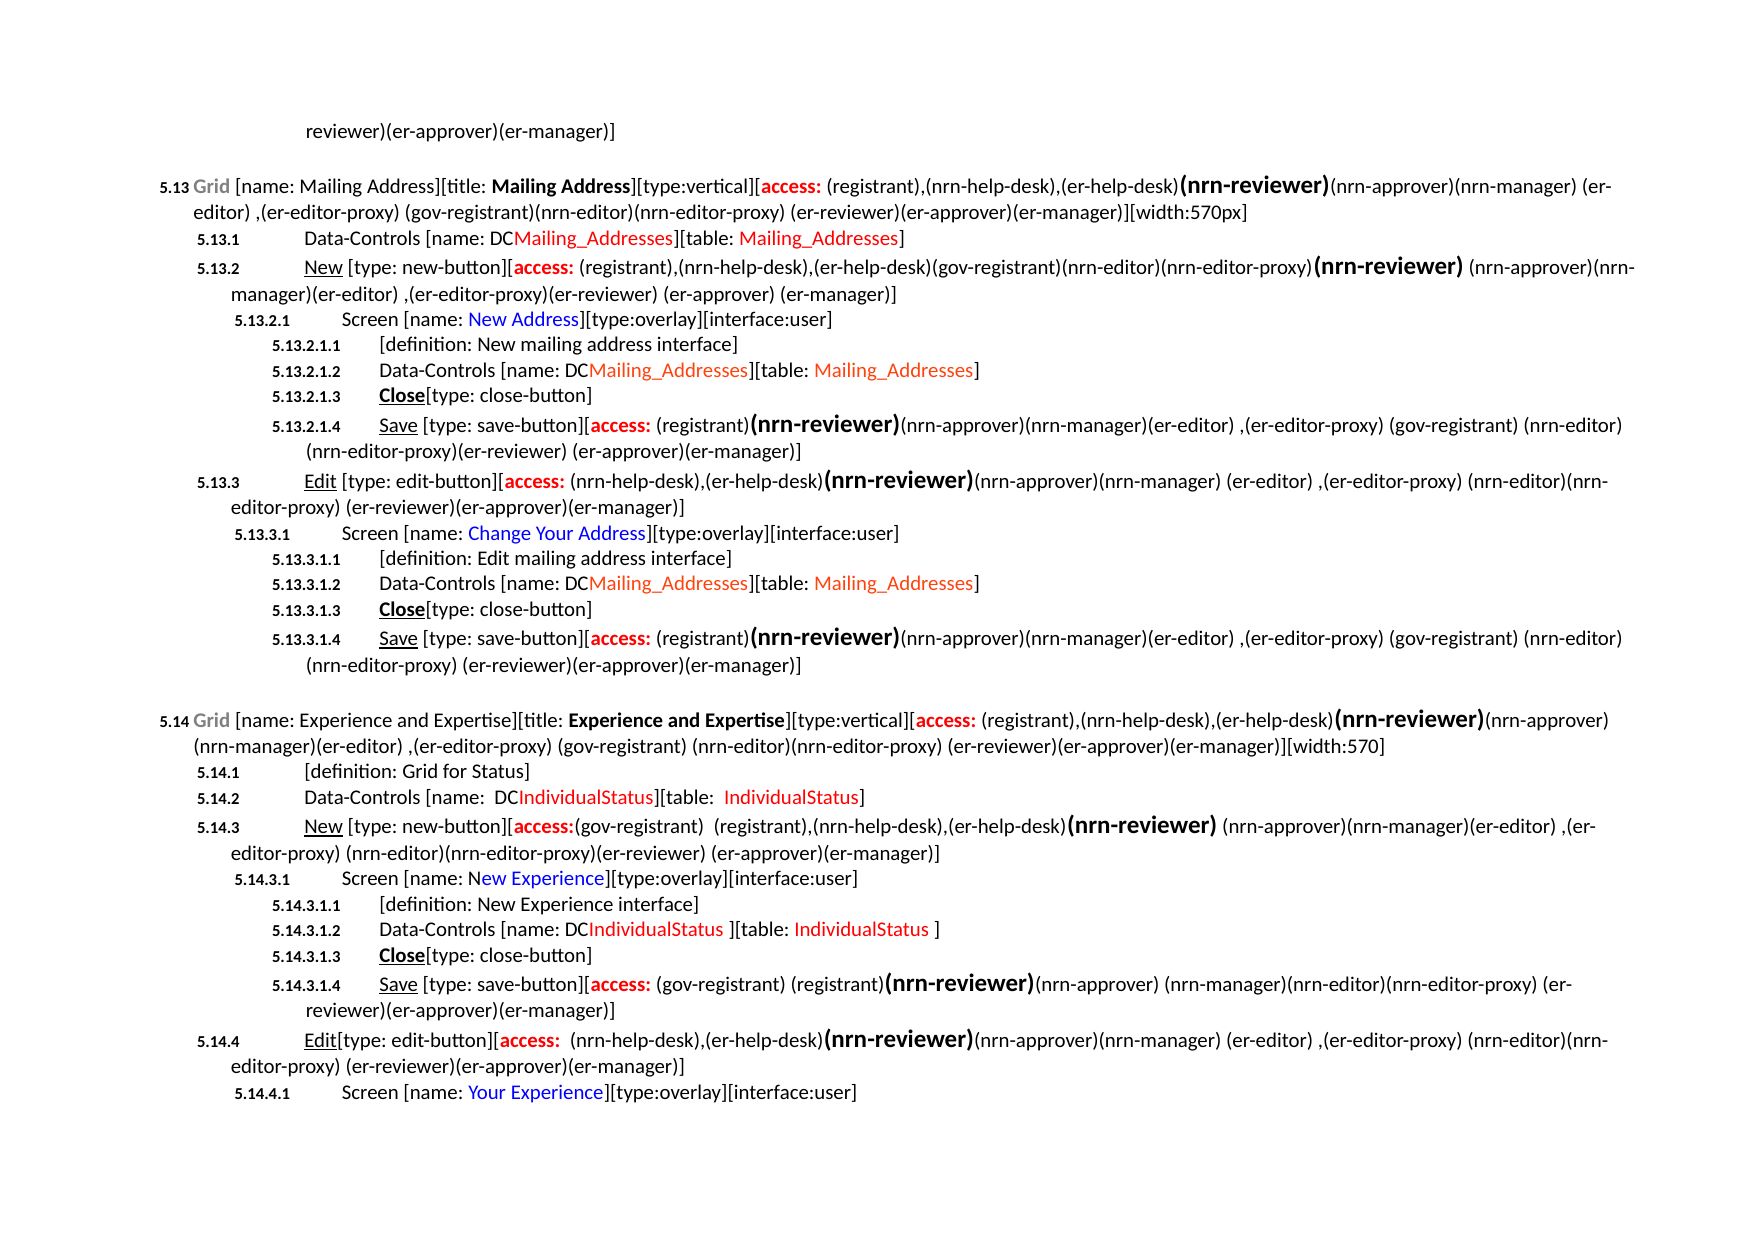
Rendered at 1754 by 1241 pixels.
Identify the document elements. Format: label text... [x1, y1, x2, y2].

list [definition: New mailing address interface] [268, 332, 1636, 357]
list reviewer)(er-approver)(er-manager)] [268, 118, 1636, 143]
list [definition: Edit mailing address interface] [268, 545, 1636, 571]
list [definition: Grid for Status] [193, 759, 1636, 784]
list New [type: new-button][access: (registrant),(nrn-help-desk),(er-help-desk)(gov-registrant)(nrn-editor)(nrn-editor-proxy)(nrn-reviewer) (nrn-approver)(nrn-manager)(er-editor) ,(er-editor-proxy)(er-reviewer) (er-approver) (er-manager)] [193, 250, 1636, 306]
list Save [type: save-button][access: (gov-registrant) (registrant)(nrn-reviewer)(nrn-approver) (nrn-manager)(nrn-editor)(nrn-editor-proxy) (er-reviewer)(er-approver)(er-manager)] [268, 967, 1636, 1023]
list Close[type: close-button] [268, 596, 1636, 621]
list Data-Controls [name: DCMailing_Addresses][table: Mailing_Addresses] [268, 357, 1636, 382]
list Edit [type: edit-button][access: (nrn-help-desk),(er-help-desk)(nrn-reviewer)(nrn-approver)(nrn-manager) (er-editor) ,(er-editor-proxy) (nrn-editor)(nrn-editor-proxy) (er-reviewer)(er-approver)(er-manager)] [193, 464, 1636, 520]
list Save [type: save-button][access: (registrant)(nrn-reviewer)(nrn-approver)(nrn-manager)(er-editor) ,(er-editor-proxy) (gov-registrant) (nrn-editor)(nrn-editor-proxy)(er-reviewer) (er-approver)(er-manager)] [268, 408, 1636, 464]
list Close[type: close-button] [268, 382, 1636, 408]
list Screen [name: New Experience][type:overlay][interface:user] [231, 866, 1636, 891]
list Data-Controls [name: DCIndividualStatus ][table: IndividualStatus ] [268, 916, 1636, 942]
list Screen [name: New Address][type:overlay][interface:user] [231, 306, 1636, 332]
list Screen [name: Change Your Address][type:overlay][interface:user] [231, 520, 1636, 545]
list Screen [name: Your Experience][type:overlay][interface:user] [231, 1079, 1636, 1104]
list Data-Controls [name: DCIndividualStatus][table: IndividualStatus] [193, 784, 1636, 809]
list Edit[type: edit-button][access: (nrn-help-desk),(er-help-desk)(nrn-reviewer)(nrn-approver)(nrn-manager) (er-editor) ,(er-editor-proxy) (nrn-editor)(nrn-editor-proxy) (er-reviewer)(er-approver)(er-manager)] [193, 1023, 1636, 1079]
list Data-Controls [name: DCMailing_Addresses][table: Mailing_Addresses] [268, 571, 1636, 596]
list Data-Controls [name: DCMailing_Addresses][table: Mailing_Addresses] [193, 225, 1636, 250]
list Grid [name: Mailing Address][title: Mailing Address][type:vertical][access: (registrant),(nrn-help-desk),(er-help-desk)(nrn-reviewer)(nrn-approver)(nrn-manager) (er-editor) ,(er-editor-proxy) (gov-registrant)(nrn-editor)(nrn-editor-proxy) (er-reviewer)(er-approver)(er-manager)][width:570px] [156, 169, 1636, 225]
list New [type: new-button][access:(gov-registrant) (registrant),(nrn-help-desk),(er-help-desk)(nrn-reviewer) (nrn-approver)(nrn-manager)(er-editor) ,(er-editor-proxy) (nrn-editor)(nrn-editor-proxy)(er-reviewer) (er-approver)(er-manager)] [193, 809, 1636, 866]
list Close[type: close-button] [268, 942, 1636, 967]
list [definition: New Experience interface] [268, 891, 1636, 916]
list Grid [name: Experience and Expertise][title: Experience and Expertise][type:vertical][access: (registrant),(nrn-help-desk),(er-help-desk)(nrn-reviewer)(nrn-approver) (nrn-manager)(er-editor) ,(er-editor-proxy) (gov-registrant) (nrn-editor)(nrn-editor-proxy) (er-reviewer)(er-approver)(er-manager)][width:570] [156, 703, 1636, 759]
list Save [type: save-button][access: (registrant)(nrn-reviewer)(nrn-approver)(nrn-manager)(er-editor) ,(er-editor-proxy) (gov-registrant) (nrn-editor)(nrn-editor-proxy) (er-reviewer)(er-approver)(er-manager)] [268, 621, 1636, 677]
